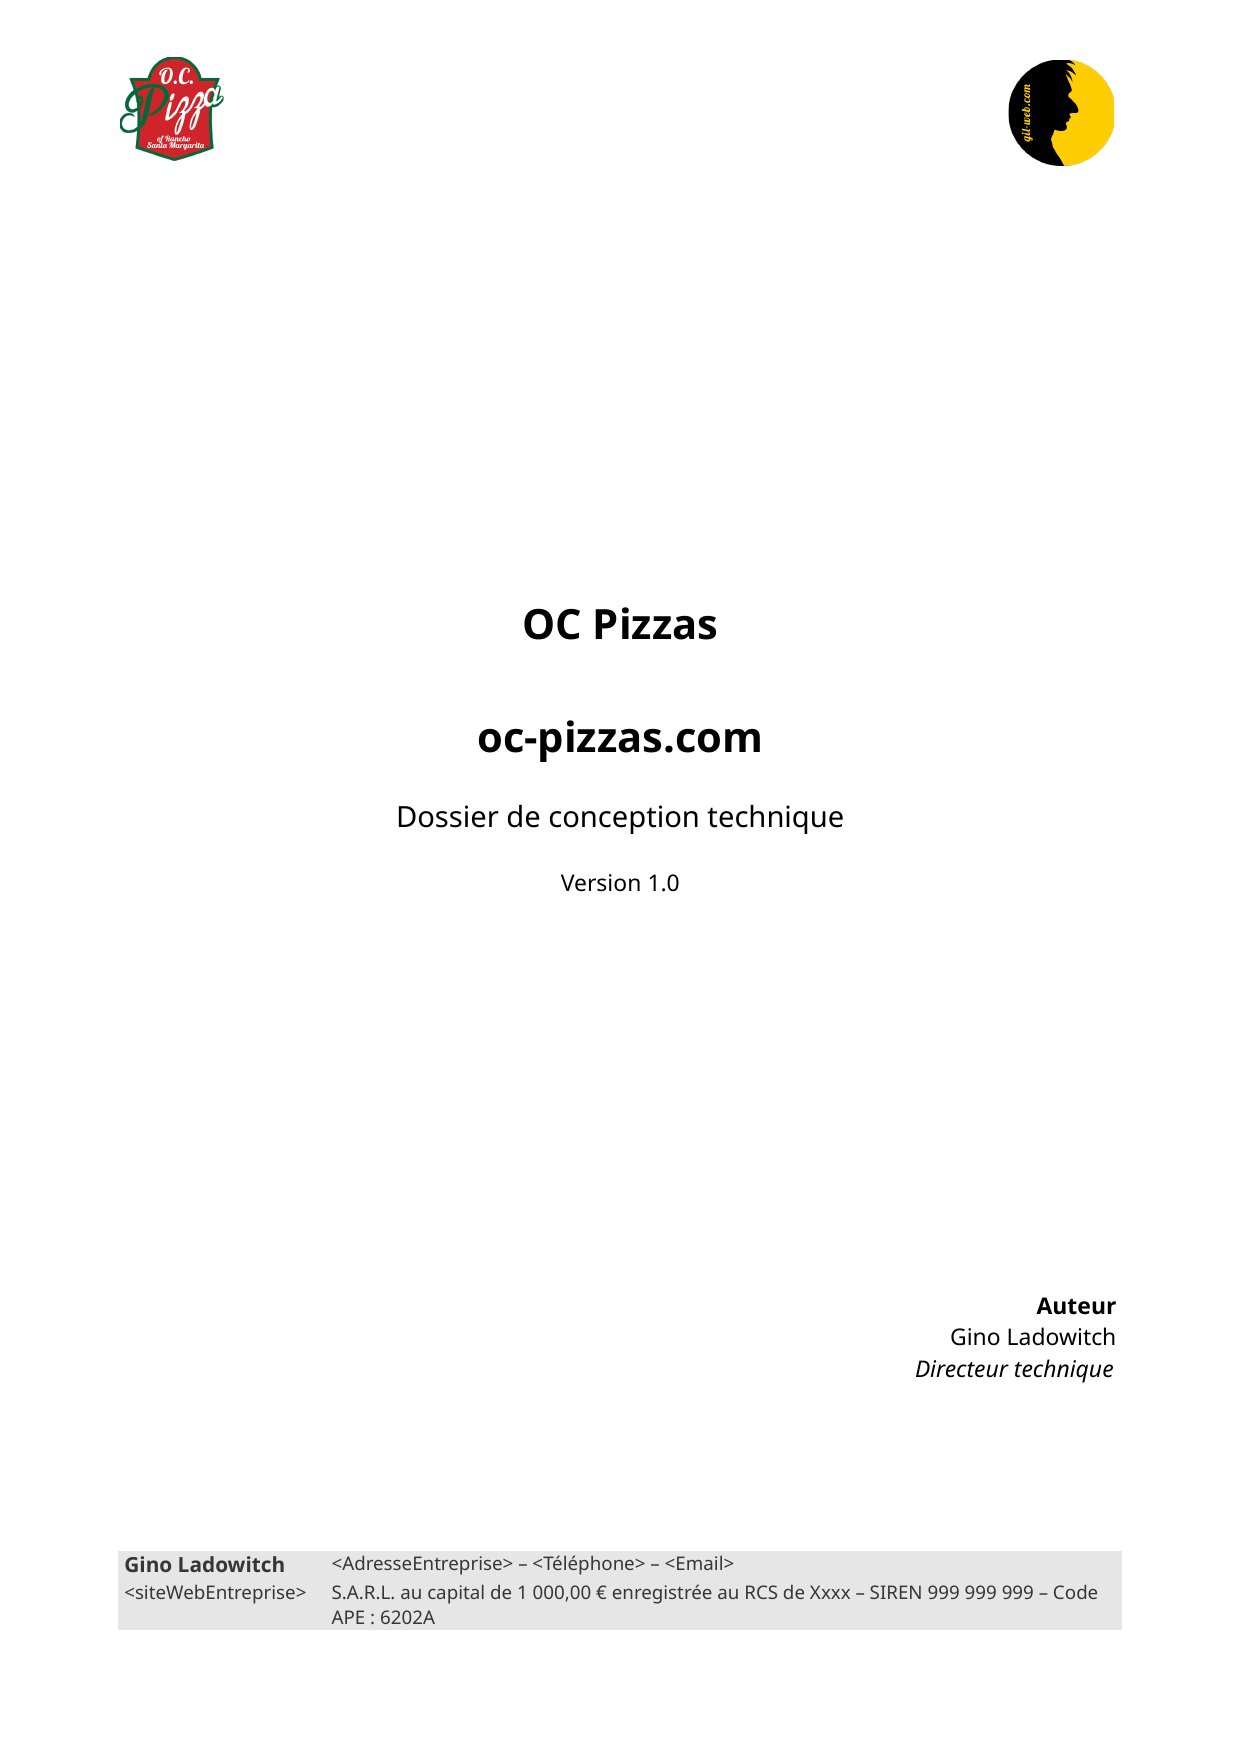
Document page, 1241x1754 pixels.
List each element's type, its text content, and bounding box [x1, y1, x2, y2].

picture [120, 57, 224, 161]
picture [1008, 60, 1115, 167]
table_cell Auteur Gino Ladowitch Directeur technique [118, 1266, 1122, 1408]
table_header OC Pizzas oc-pizzas.com Dossier de conception technique Version 1.0 [118, 227, 1122, 1266]
